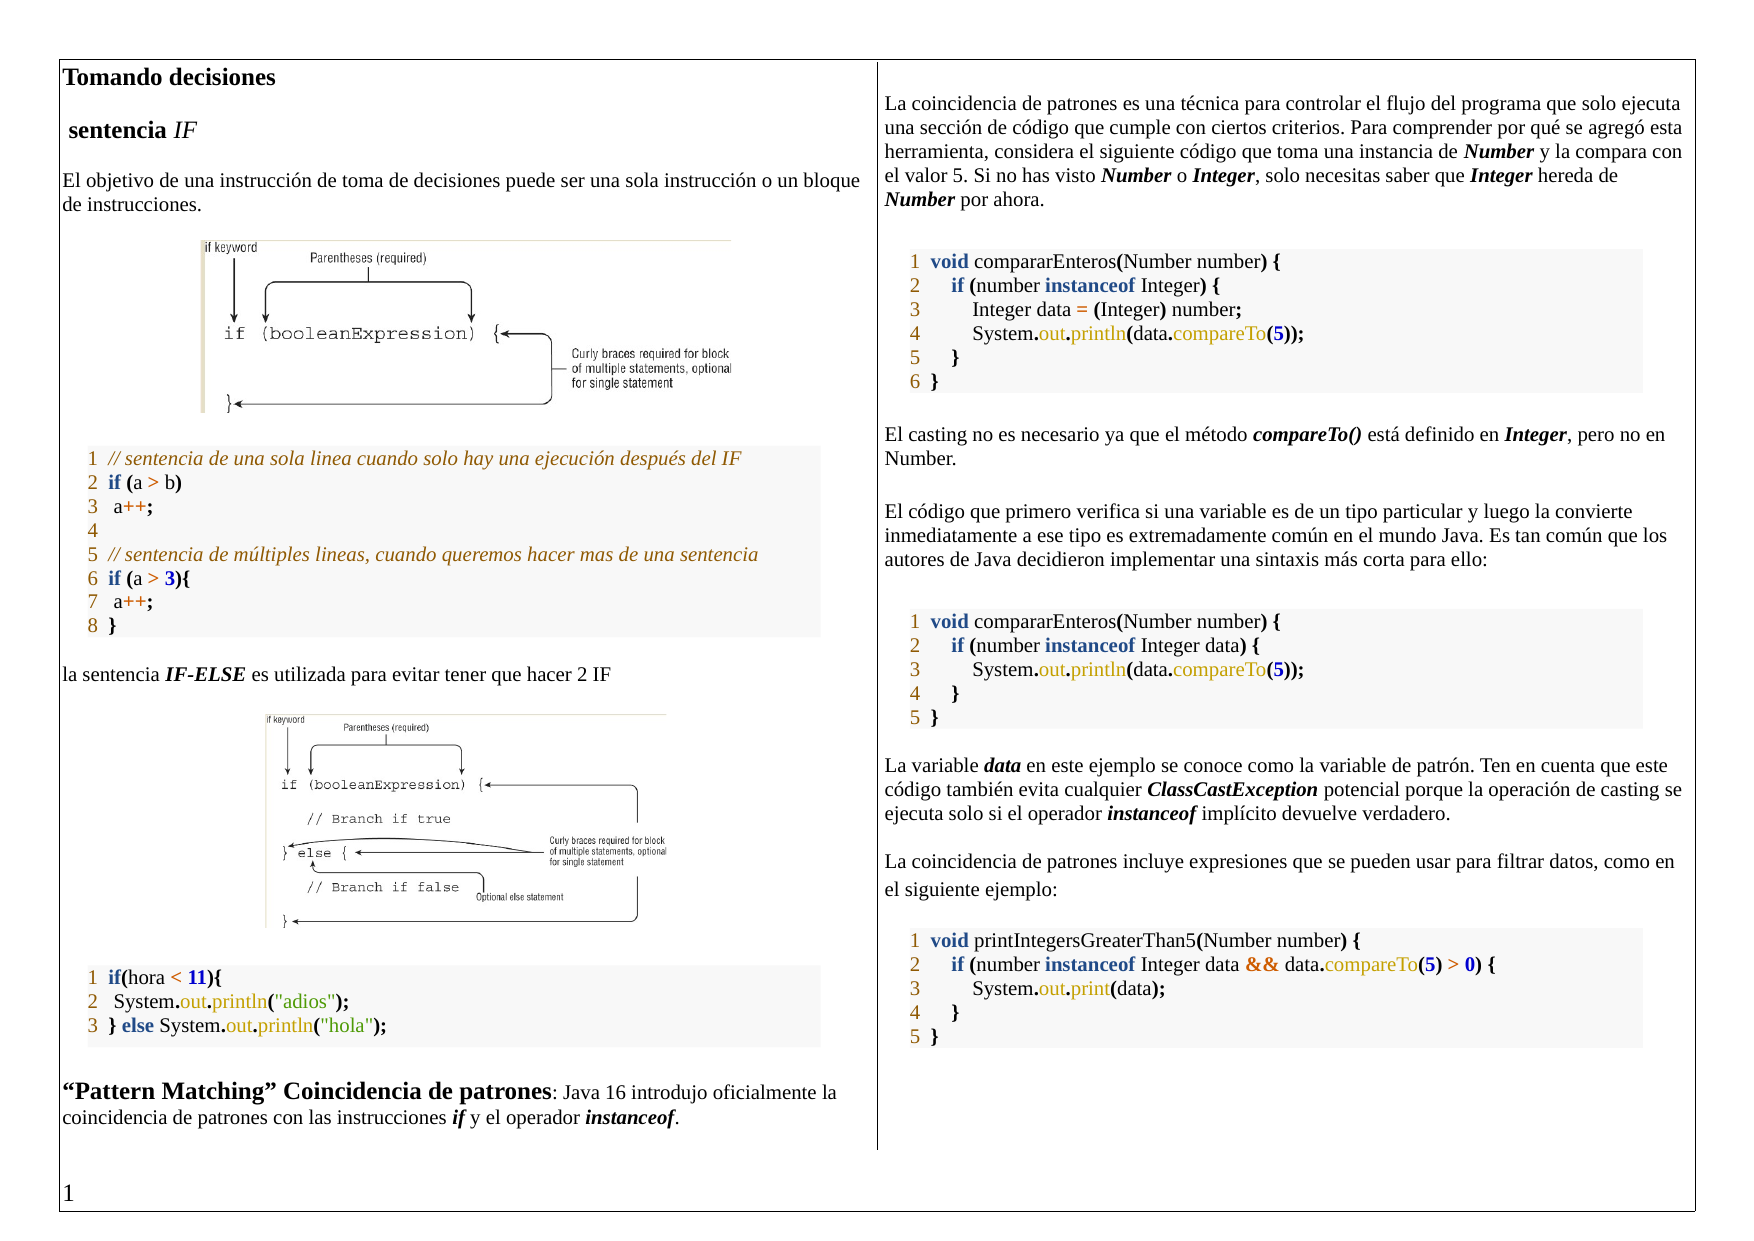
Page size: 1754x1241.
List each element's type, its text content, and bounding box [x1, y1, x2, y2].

text La coincidencia de patrones es una técnica para controlar el flujo del programa que solo ejecuta una sección de código que cumple con ciertos criterios. Para comprender por qué se agregó esta herramienta, considera el siguiente código que toma una instancia de Number y la compara con el valor 5. Si no has visto Number o Integer, solo necesitas saber que Integer hereda de Number por ahora. [884, 91, 1692, 211]
text El objetivo de una instrucción de toma de decisiones puede ser una sola instrucción o un bloque de instrucciones. [62, 168, 869, 216]
text la sentencia IF-ELSE es utilizada para evitar tener que hacer 2 IF [62, 662, 869, 686]
picture [200, 240, 732, 413]
text Tomando decisiones [62, 62, 869, 91]
text La coincidencia de patrones incluye expresiones que se pueden usar para filtrar datos, como en el siguiente ejemplo: [884, 849, 1692, 901]
text El casting no es necesario ya que el método compareTo() está definido en Integer, pero no en Number. [884, 422, 1692, 470]
picture [265, 714, 667, 928]
text El código que primero verifica si una variable es de un tipo particular y luego la convierte inmediatamente a ese tipo es extremadamente común en el mundo Java. Es tan común que los autores de Java decidieron implementar una sintaxis más corta para ello: [884, 499, 1692, 571]
text sentencia IF [62, 115, 869, 144]
text “Pattern Matching” Coincidencia de patrones: Java 16 introdujo oficialmente la coincidencia de patrones con las instrucciones if y el operador instanceof. [62, 1076, 869, 1129]
text La variable data en este ejemplo se conoce como la variable de patrón. Ten en cuenta que este código también evita cualquier ClassCastException potencial porque la operación de casting se ejecuta solo si el operador instanceof implícito devuelve verdadero. [884, 753, 1692, 825]
